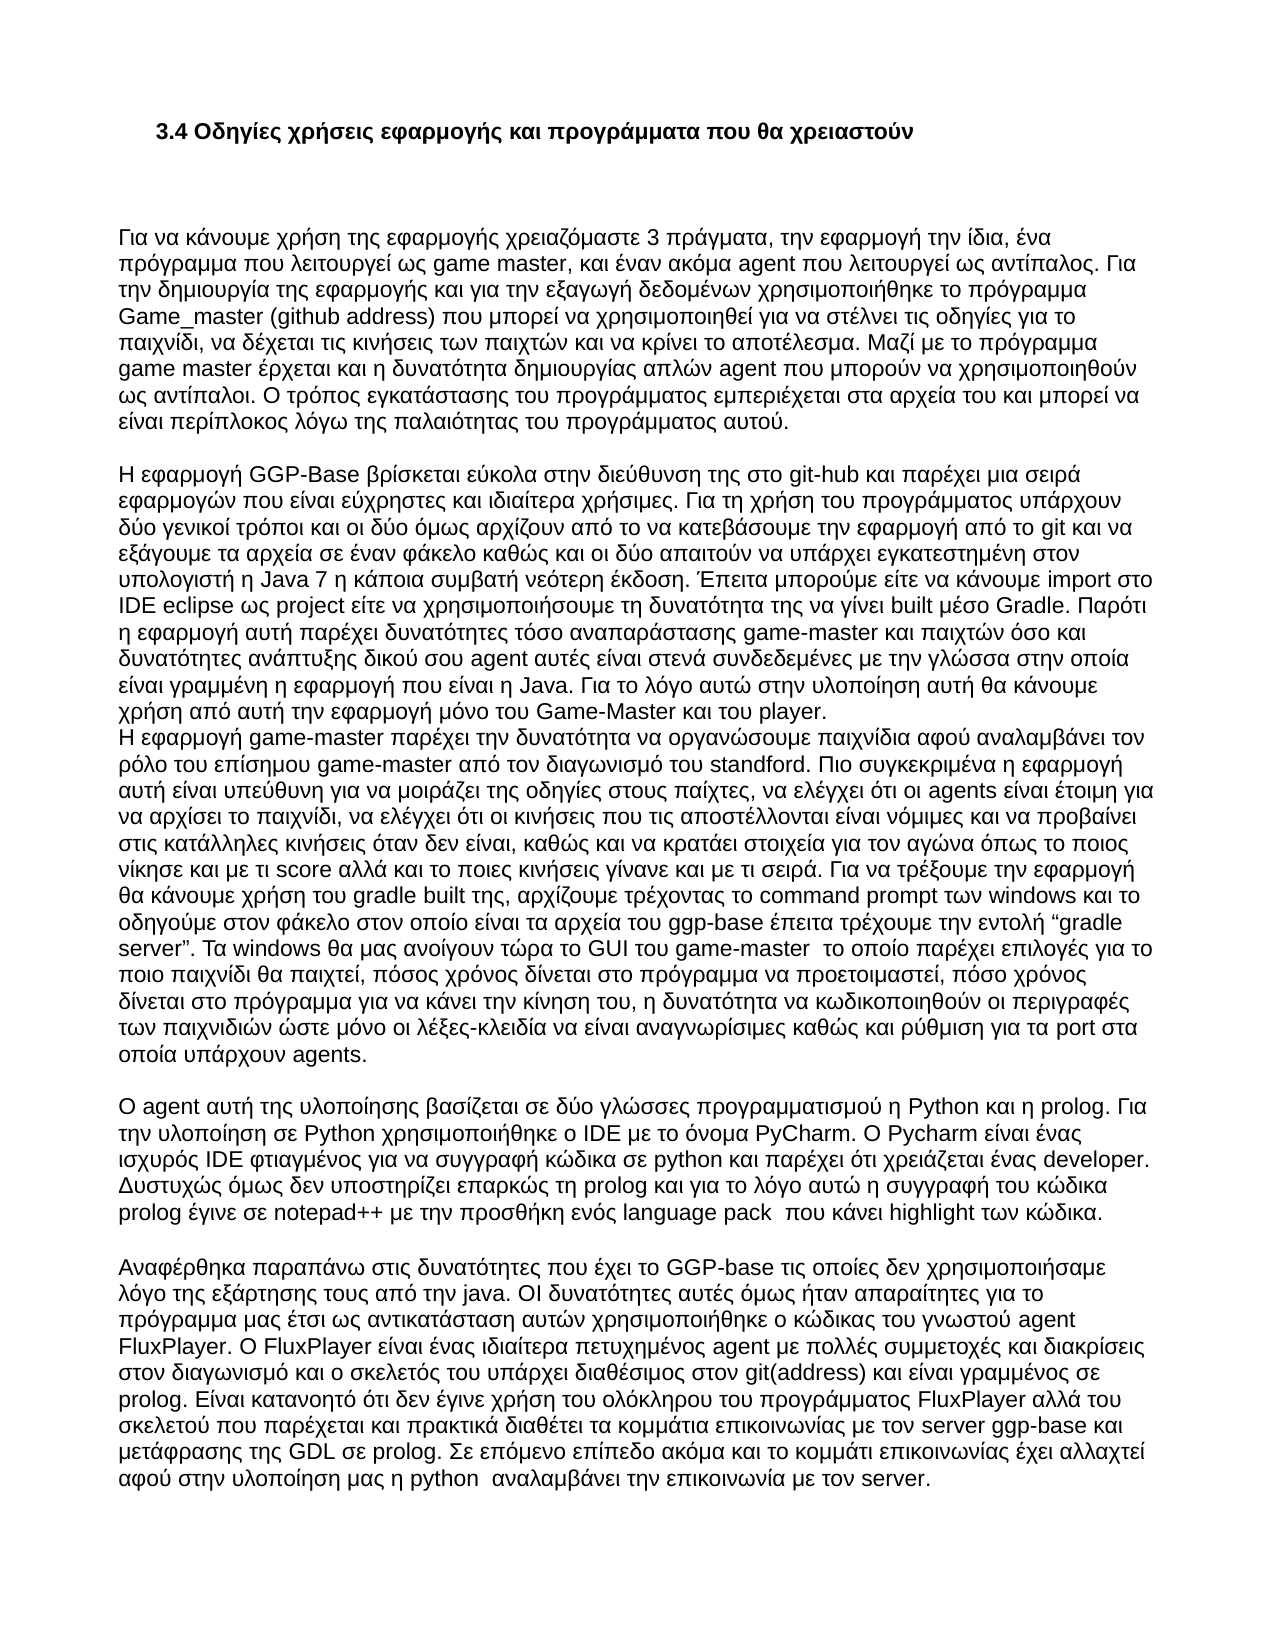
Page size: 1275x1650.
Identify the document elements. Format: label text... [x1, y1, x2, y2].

text Η εφαρμογή game-master παρέχει την δυνατότητα να οργανώσουμε παιχνίδια αφού αναλαμβάνει τον ρόλο του επίσημου game-master από τον διαγωνισμό του standford. Πιο συγκεκριμένα η εφαρμογή αυτή είναι υπεύθυνη για να μοιράζει της οδηγίες στους παίχτες, να ελέγχει ότι οι agents είναι έτοιμη για να αρχίσει το παιχνίδι, να ελέγχει ότι οι κινήσεις που τις αποστέλλονται είναι νόμιμες και να προβαίνει στις κατάλληλες κινήσεις όταν δεν είναι, καθώς και να κρατάει στοιχεία για τον αγώνα όπως το ποιος νίκησε και με τι score αλλά και το ποιες κινήσεις γίνανε και με τι σειρά. Για να τρέξουμε την εφαρμογή θα κάνουμε χρήση του gradle built της, αρχίζουμε τρέχοντας το command prompt των windows και το οδηγούμε στον φάκελο στον οποίο είναι τα αρχεία του ggp-base έπειτα τρέχουμε την εντολή “gradle server”. Τα windows θα μας ανοίγουν τώρα το GUI του game-master το οποίο παρέχει επιλογές για το ποιο παιχνίδι θα παιχτεί, πόσος χρόνος δίνεται στο πρόγραμμα να προετοιμαστεί, πόσο χρόνος δίνεται στο πρόγραμμα για να κάνει την κίνηση του, η δυνατότητα να κωδικοποιηθούν οι περιγραφές των παιχνιδιών ώστε μόνο οι λέξες-κλειδία να είναι αναγνωρίσιμες καθώς και ρύθμιση για τα port στα οποία υπάρχουν agents. [118, 724, 1157, 1067]
text Για να κάνουμε χρήση της εφαρμογής χρειαζόμαστε 3 πράγματα, την εφαρμογή την ίδια, ένα πρόγραμμα που λειτουργεί ως game master, και έναν ακόμα agent που λειτουργεί ως αντίπαλος. Για την δημιουργία της εφαρμογής και για την εξαγωγή δεδομένων χρησιμοποιήθηκε το πρόγραμμα Game_master (github address) που μπορεί να χρησιμοποιηθεί για να στέλνει τις οδηγίες για το παιχνίδι, να δέχεται τις κινήσεις των παιχτών και να κρίνει το αποτέλεσμα. Μαζί με το πρόγραμμα game master έρχεται και η δυνατότητα δημιουργίας απλών agent που μπορούν να χρησιμοποιηθούν ως αντίπαλοι. Ο τρόπος εγκατάστασης του προγράμματος εμπεριέχεται στα αρχεία του και μπορεί να είναι περίπλοκος λόγω της παλαιότητας του προγράμματος αυτού. [118, 223, 1157, 434]
text Η εφαρμογή GGP-Base βρίσκεται εύκολα στην διεύθυνση της στο git-hub και παρέχει μια σειρά εφαρμογών που είναι εύχρηστες και ιδιαίτερα χρήσιμες. Για τη χρήση του προγράμματος υπάρχουν δύο γενικοί τρόποι και οι δύο όμως αρχίζουν από το να κατεβάσουμε την εφαρμογή από το git και να εξάγουμε τα αρχεία σε έναν φάκελο καθώς και οι δύο απαιτούν να υπάρχει εγκατεστημένη στον υπολογιστή η Java 7 η κάποια συμβατή νεότερη έκδοση. Έπειτα μπορούμε είτε να κάνουμε import στο IDE eclipse ως project είτε να χρησιμοποιήσουμε τη δυνατότητα της να γίνει built μέσο Gradle. Παρότι η εφαρμογή αυτή παρέχει δυνατότητες τόσο αναπαράστασης game-master και παιχτών όσο και δυνατότητες ανάπτυξης δικού σου agent αυτές είναι στενά συνδεδεμένες με την γλώσσα στην οποία είναι γραμμένη η εφαρμογή που είναι η Java. Για το λόγο αυτώ στην υλοποίηση αυτή θα κάνουμε χρήση από αυτή την εφαρμογή μόνο του Game-Master και του player. [118, 461, 1157, 724]
text 3.4 Οδηγίες χρήσεις εφαρμογής και προγράμματα που θα χρειαστούν [156, 118, 1157, 144]
text Ο agent αυτή της υλοποίησης βασίζεται σε δύο γλώσσες προγραμματισμού η Python και η prolog. Για την υλοποίηση σε Python χρησιμοποιήθηκε ο IDE με το όνομα PyCharm. Ο Pycharm είναι ένας ισχυρός IDE φτιαγμένος για να συγγραφή κώδικα σε python και παρέχει ότι χρειάζεται ένας developer. Δυστυχώς όμως δεν υποστηρίζει επαρκώς τη prolog και για το λόγο αυτώ η συγγραφή του κώδικα prolog έγινε σε notepad++ με την προσθήκη ενός language pack που κάνει highlight των κώδικα. [118, 1093, 1157, 1225]
text Αναφέρθηκα παραπάνω στις δυνατότητες που έχει το GGP-base τις οποίες δεν χρησιμοποιήσαμε λόγο της εξάρτησης τους από την java. ΟΙ δυνατότητες αυτές όμως ήταν απαραίτητες για το πρόγραμμα μας έτσι ως αντικατάσταση αυτών χρησιμοποιήθηκε ο κώδικας του γνωστού agent FluxPlayer. O FluxPlayer είναι ένας ιδιαίτερα πετυχημένος agent με πολλές συμμετοχές και διακρίσεις στον διαγωνισμό και ο σκελετός του υπάρχει διαθέσιμος στον git(address) και είναι γραμμένος σε prolog. Είναι κατανοητό ότι δεν έγινε χρήση του ολόκληρου του προγράμματος FluxPlayer αλλά του σκελετού που παρέχεται και πρακτικά διαθέτει τα κομμάτια επικοινωνίας με τον server ggp-base και μετάφρασης της GDL σε prolog. Σε επόμενο επίπεδο ακόμα και το κομμάτι επικοινωνίας έχει αλλαχτεί αφού στην υλοποίηση μας η python αναλαμβάνει την επικοινωνία με τον server. [118, 1254, 1157, 1491]
